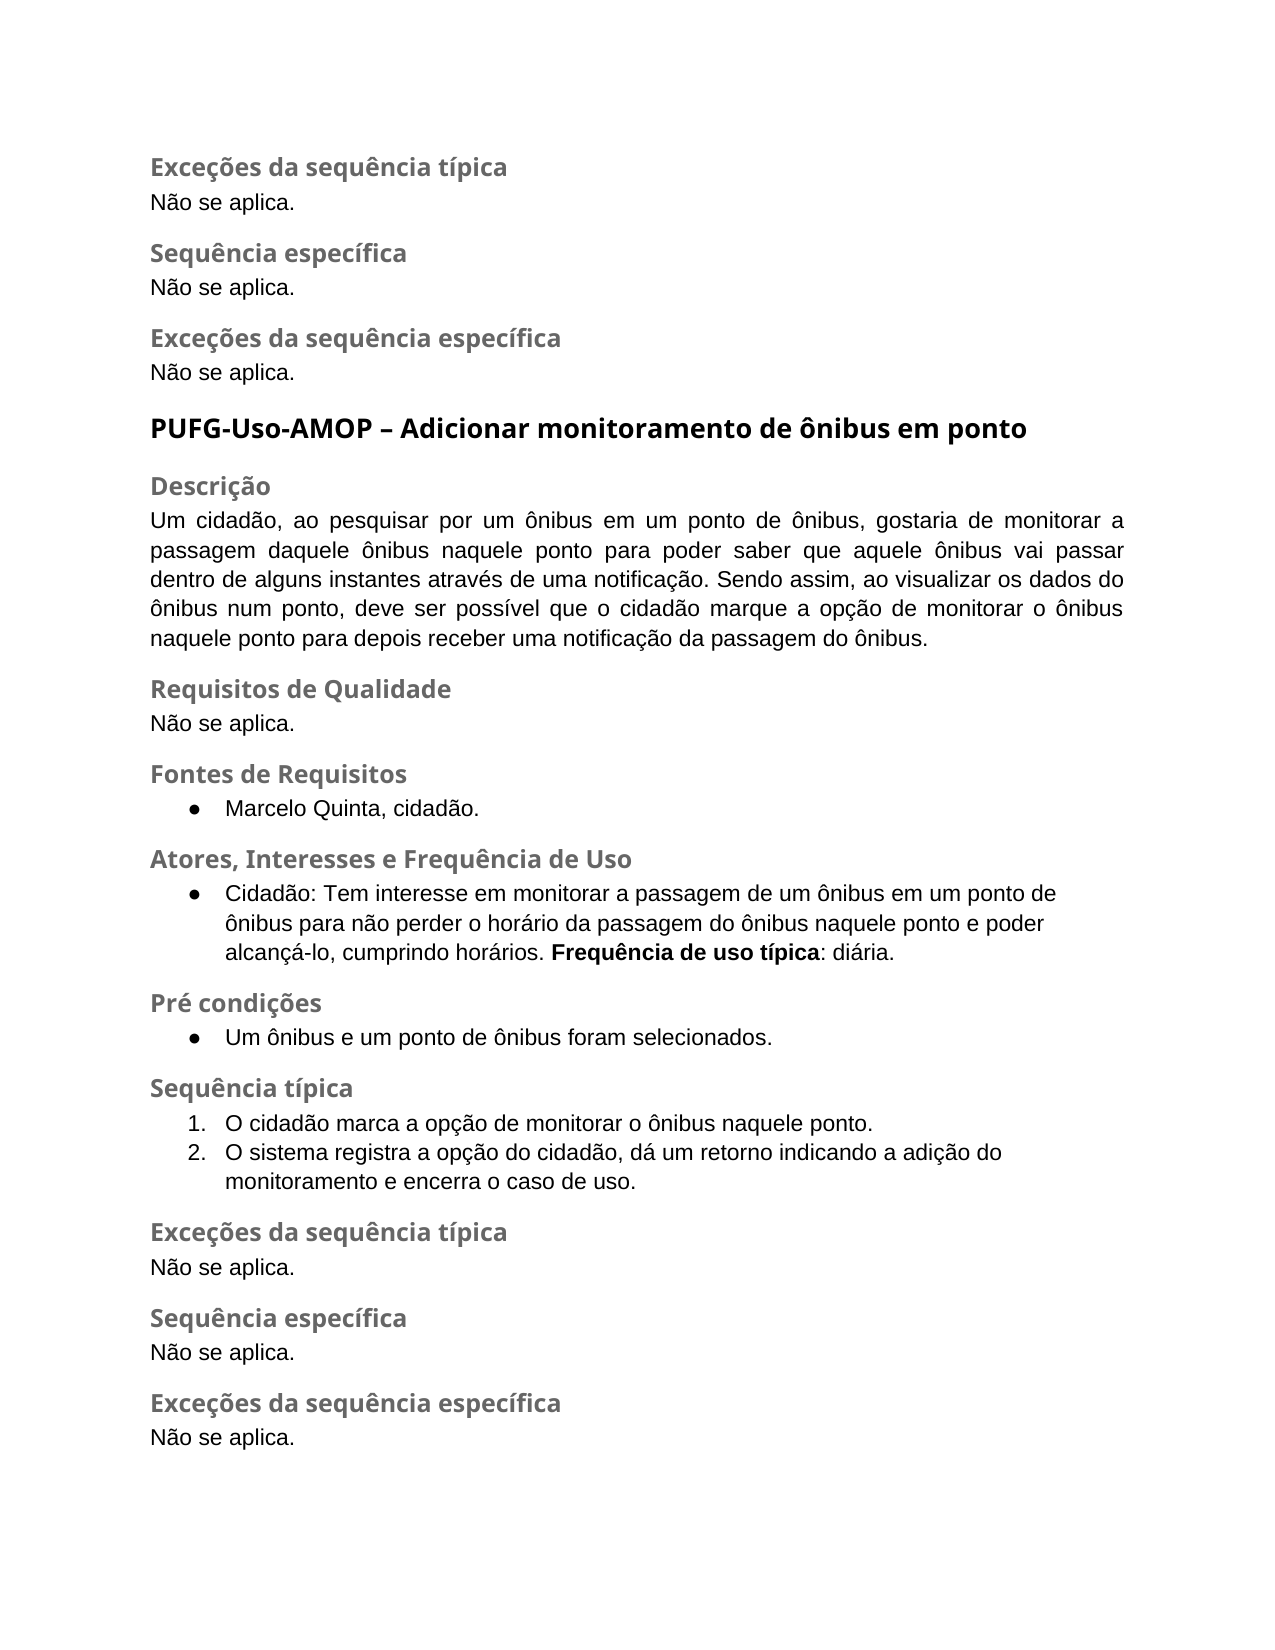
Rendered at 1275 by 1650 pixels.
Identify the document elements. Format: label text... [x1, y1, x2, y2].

subtitle Não se aplica. [150, 189, 1125, 215]
subtitle Exceções da sequência típica [150, 1215, 1125, 1249]
text Não se aplica. [150, 274, 1125, 300]
subtitle Exceções da sequência específica [150, 1386, 1125, 1419]
subtitle Não se aplica. [150, 1254, 1125, 1280]
subtitle Exceções da sequência específica [150, 320, 1125, 354]
subtitle Não se aplica. [150, 359, 1125, 385]
list Cidadão: Tem interesse em monitorar a passagem de um ônibus em um ponto de ônibus para não perder o horário da passagem do ônibus naquele ponto e poder alcançá-lo, cumprindo horários. Frequência de uso típica: diária. [187, 881, 1125, 966]
list Marcelo Quinta, cidadão. [187, 796, 1125, 822]
list O sistema registra a opção do cidadão, dá um retorno indicando a adição do monitoramento e encerra o caso de uso. [187, 1140, 1125, 1195]
subtitle Atores, Interesses e Frequência de Uso [150, 842, 1125, 876]
subtitle Sequência específica [150, 235, 1125, 269]
list O cidadão marca a opção de monitorar o ônibus naquele ponto. [187, 1110, 1125, 1136]
subtitle Exceções da sequência típica [150, 150, 1125, 184]
subtitle Sequência específica [150, 1300, 1125, 1334]
subtitle Sequência típica [150, 1071, 1125, 1105]
subtitle Fontes de Requisitos [150, 757, 1125, 791]
subtitle PUFG-Uso-AMOP – Adicionar monitoramento de ônibus em ponto [150, 410, 1125, 447]
subtitle Requisitos de Qualidade [150, 672, 1125, 706]
text Um cidadão, ao pesquisar por um ônibus em um ponto de ônibus, gostaria de monitorar a passagem daquele ônibus naquele ponto para poder saber que aquele ônibus vai passar dentro de alguns instantes através de uma notificação. Sendo assim, ao visualizar os dados do ônibus num ponto, deve ser possível que o cidadão marque a opção de monitorar o ônibus naquele ponto para depois receber uma notificação da passagem do ônibus. [150, 508, 1125, 651]
subtitle Descrição [150, 469, 1125, 503]
text Não se aplica. [150, 711, 1125, 736]
subtitle Não se aplica. [150, 1339, 1125, 1365]
subtitle Pré condições [150, 986, 1125, 1020]
list Um ônibus e um ponto de ônibus foram selecionados. [187, 1025, 1125, 1051]
subtitle Não se aplica. [150, 1425, 1125, 1450]
